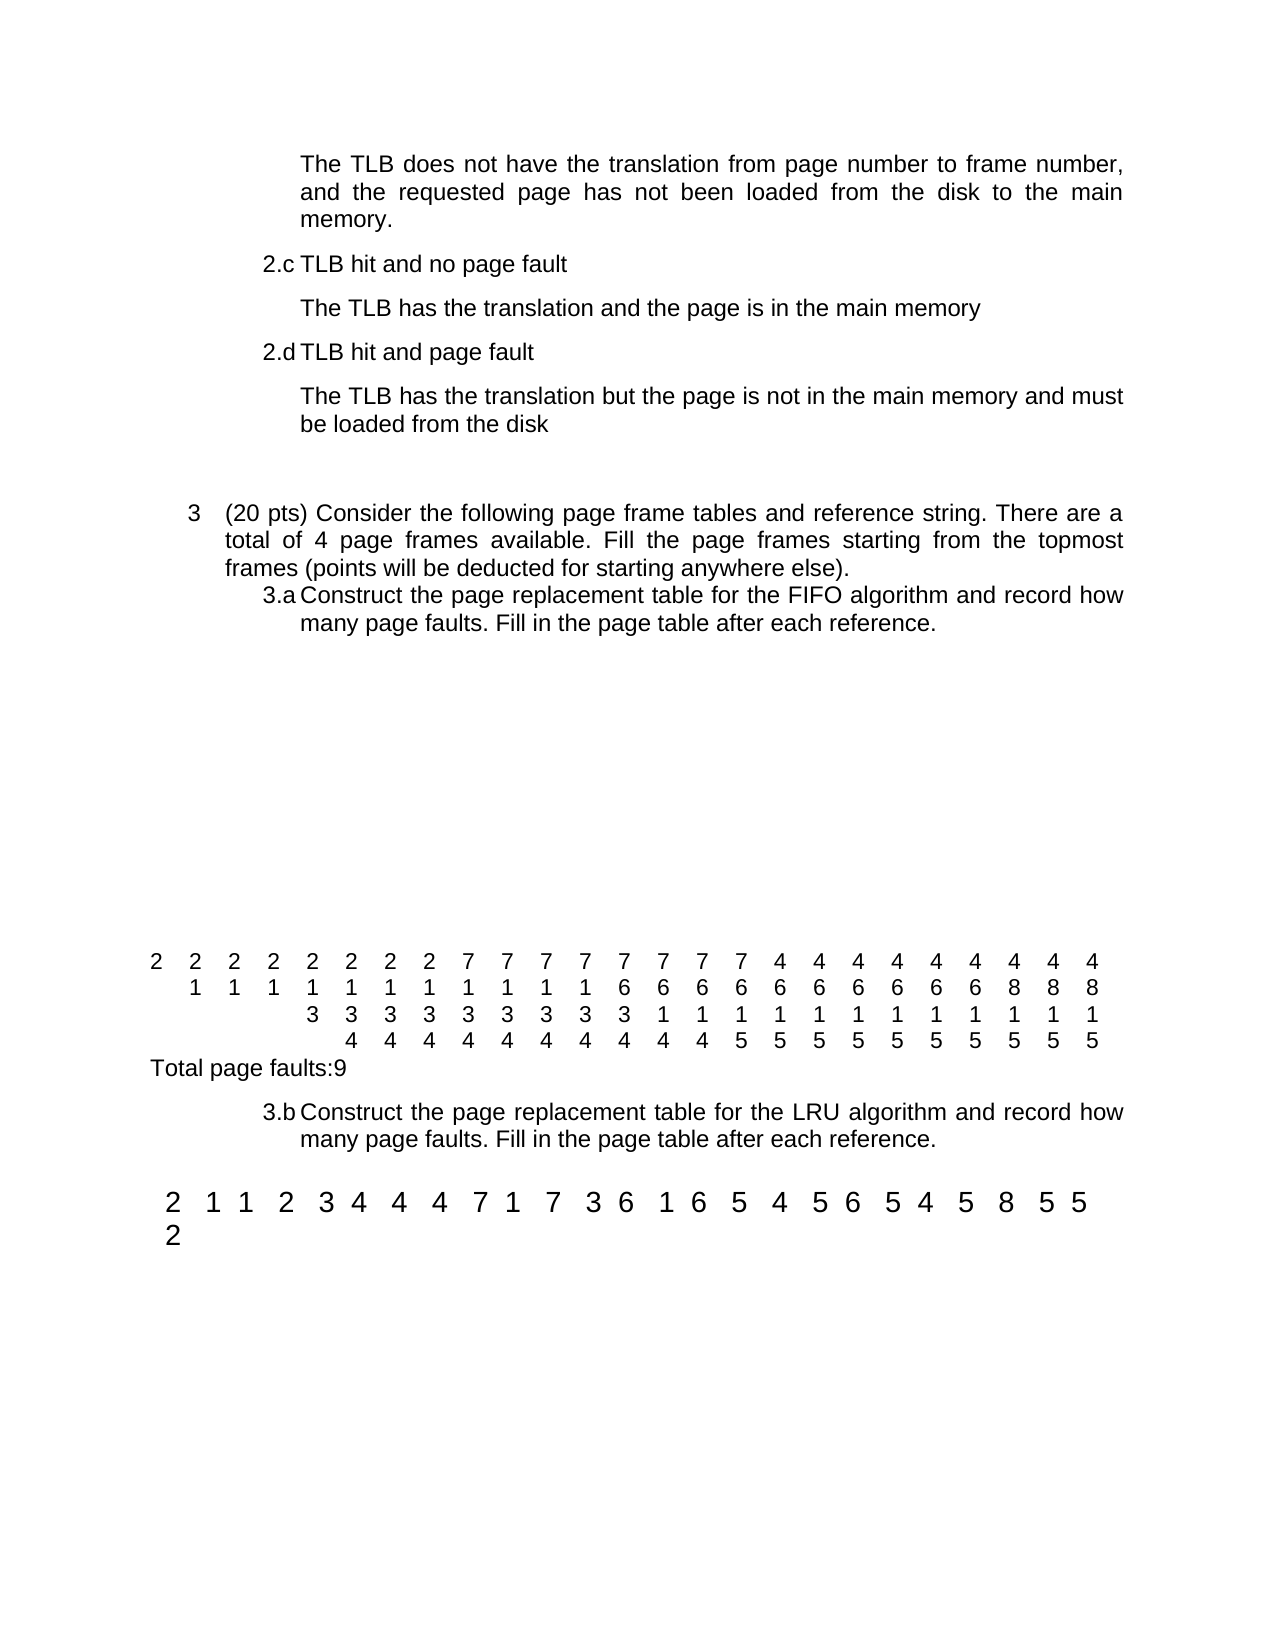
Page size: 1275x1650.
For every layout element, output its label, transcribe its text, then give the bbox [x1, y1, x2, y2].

table_cell [228, 1027, 267, 1053]
table_cell 6 [618, 974, 657, 1001]
table_cell 1 [501, 974, 540, 1001]
table_cell 1 [1008, 1001, 1047, 1027]
table_cell 1 [852, 1001, 891, 1027]
table_cell 1 [1047, 1001, 1086, 1027]
table_header 4 [1047, 948, 1086, 974]
table_cell 1 [306, 974, 345, 1001]
table_cell 6 [852, 974, 891, 1001]
table_cell 5 [852, 1027, 891, 1053]
table_cell 4 [696, 1027, 735, 1053]
table_cell 5 [969, 1027, 1008, 1053]
table_cell 4 [345, 1027, 384, 1053]
text The TLB has the translation but the page is not in the main memory and must be loaded from the disk [300, 382, 1125, 437]
table_cell 5 [930, 1027, 969, 1053]
table_header 7 [618, 948, 657, 974]
table_cell [189, 1001, 228, 1027]
table_cell 1 [423, 974, 462, 1001]
table_cell 1 [891, 1001, 930, 1027]
table_cell 3 [462, 1001, 501, 1027]
table_cell [228, 1001, 267, 1027]
table_cell 3 [501, 1001, 540, 1027]
table_cell 1 [189, 974, 228, 1001]
table_header 4 [969, 948, 1008, 974]
table_header 7 [501, 948, 540, 974]
list (20 pts) Consider the following page frame tables and reference string. There are a total of 4 page frames available. Fill the page frames starting from the topmost frames (points will be deducted for starting anywhere else). [187, 498, 1125, 581]
table_cell 5 [813, 1027, 852, 1053]
table_header 2 [267, 948, 306, 974]
table_cell 6 [774, 974, 813, 1001]
table_cell 3 [384, 1001, 423, 1027]
table_header 2 [150, 948, 189, 974]
table_header 2 [189, 948, 228, 974]
table_cell 6 [696, 974, 735, 1001]
table_cell 1 [579, 974, 618, 1001]
table_cell 4 [462, 1027, 501, 1053]
table_cell 5 [1047, 1027, 1086, 1053]
table_cell 3 [618, 1001, 657, 1027]
table_header 2 [423, 948, 462, 974]
table_cell 5 [1008, 1027, 1047, 1053]
table_cell [306, 1027, 345, 1053]
table_cell 3 [540, 1001, 579, 1027]
table_header 2 [306, 948, 345, 974]
list TLB hit and no page fault [262, 249, 1125, 277]
table_cell 5 [735, 1027, 774, 1053]
table_cell 6 [657, 974, 696, 1001]
table_cell 1 [813, 1001, 852, 1027]
table_cell 3 [423, 1001, 462, 1027]
table_cell 5 [1086, 1027, 1125, 1053]
table_cell [150, 974, 189, 1001]
table_header 7 [696, 948, 735, 974]
table_cell 4 [501, 1027, 540, 1053]
table_cell 4 [618, 1027, 657, 1053]
table_cell 5 [774, 1027, 813, 1053]
table_cell [150, 1001, 189, 1027]
table_cell 1 [930, 1001, 969, 1027]
table_header 4 [852, 948, 891, 974]
table_cell 1 [228, 974, 267, 1001]
table_cell 5 [891, 1027, 930, 1053]
table_header 4 [891, 948, 930, 974]
table_header 4 [930, 948, 969, 974]
table_cell 1 [1086, 1001, 1125, 1027]
table_cell [267, 1001, 306, 1027]
list TLB hit and page fault [262, 338, 1125, 366]
table_cell [150, 1027, 189, 1053]
table_cell 4 [423, 1027, 462, 1053]
table_cell 8 [1086, 974, 1125, 1001]
table_cell 1 [774, 1001, 813, 1027]
table_cell 6 [891, 974, 930, 1001]
table_cell 1 [540, 974, 579, 1001]
table_header 7 [735, 948, 774, 974]
table_cell 1 [267, 974, 306, 1001]
table_cell 1 [462, 974, 501, 1001]
table_cell 6 [813, 974, 852, 1001]
text The TLB does not have the translation from page number to frame number, and the requested page has not been loaded from the disk to the main memory. [300, 150, 1125, 233]
table_cell [189, 1027, 228, 1053]
table_header 4 [813, 948, 852, 974]
table_header 2 [228, 948, 267, 974]
table_header 7 [462, 948, 501, 974]
table_cell 6 [969, 974, 1008, 1001]
table_cell 4 [657, 1027, 696, 1053]
text The TLB has the translation and the page is in the main memory [300, 294, 1125, 321]
table_cell 6 [735, 974, 774, 1001]
table_header 7 [579, 948, 618, 974]
table_cell 1 [345, 974, 384, 1001]
table_cell 4 [540, 1027, 579, 1053]
table_cell 4 [579, 1027, 618, 1053]
list Construct the page replacement table for the FIFO algorithm and record how many page faults. Fill in the page table after each reference. [262, 581, 1125, 636]
table_header 7 [657, 948, 696, 974]
table_cell 1 [384, 974, 423, 1001]
table_cell 1 [969, 1001, 1008, 1027]
table_cell 1 [735, 1001, 774, 1027]
table_cell 4 [384, 1027, 423, 1053]
table_cell 8 [1008, 974, 1047, 1001]
list Construct the page replacement table for the LRU algorithm and record how many page faults. Fill in the page table after each reference. [262, 1098, 1125, 1153]
table_cell 1 [657, 1001, 696, 1027]
table_cell 3 [345, 1001, 384, 1027]
table_cell [267, 1027, 306, 1053]
table_cell 8 [1047, 974, 1086, 1001]
table_header 2 [345, 948, 384, 974]
table_header 4 [1008, 948, 1047, 974]
table_header 7 [540, 948, 579, 974]
table_cell 3 [306, 1001, 345, 1027]
table_cell 3 [579, 1001, 618, 1027]
table_header 2 [384, 948, 423, 974]
table_header 4 [1086, 948, 1125, 974]
table_cell 6 [930, 974, 969, 1001]
table_header 4 [774, 948, 813, 974]
text Total page faults:9 [150, 1053, 1125, 1081]
table_cell 1 [696, 1001, 735, 1027]
